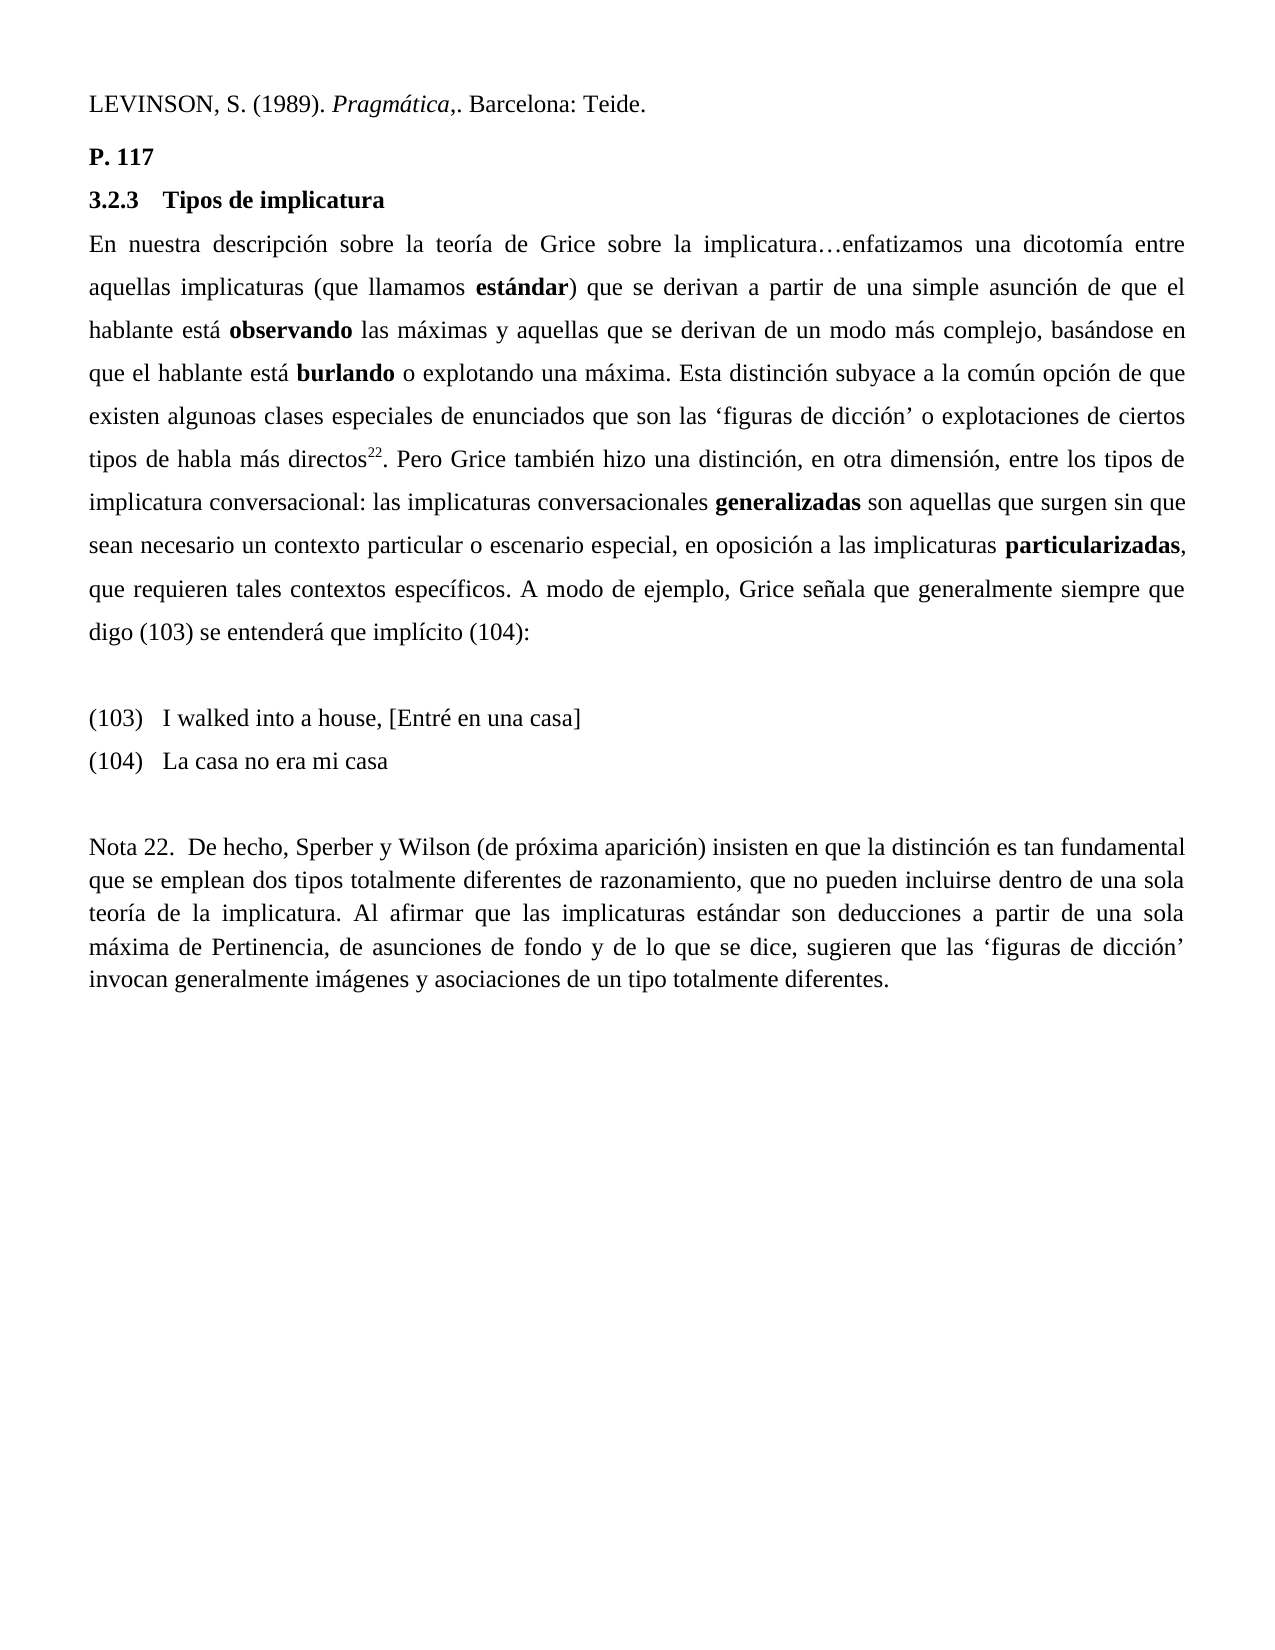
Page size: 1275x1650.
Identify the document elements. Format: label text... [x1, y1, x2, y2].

text (104) La casa no era mi casa [89, 746, 1186, 775]
text P. 117 [89, 142, 1186, 171]
text En nuestra descripción sobre la teoría de Grice sobre la implicatura…enfatizamos una dicotomía entre aquellas implicaturas (que llamamos estándar) que se derivan a partir de una simple asunción de que el hablante está observando las máximas y aquellas que se derivan de un modo más complejo, basándose en que el hablante está burlando o explotando una máxima. Esta distinción subyace a la común opción de que existen algunoas clases especiales de enunciados que son las ‘figuras de dicción’ o explotaciones de ciertos tipos de habla más directos22. Pero Grice también hizo una distinción, en otra dimensión, entre los tipos de implicatura conversacional: las implicaturas conversacionales generalizadas son aquellas que surgen sin que sean necesario un contexto particular o escenario especial, en oposición a las implicaturas particularizadas, que requieren tales contextos específicos. A modo de ejemplo, Grice señala que generalmente siempre que digo (103) se entenderá que implícito (104): [89, 229, 1186, 646]
text LEVINSON, S. (1989). Pragmática,. Barcelona: Teide. [89, 89, 1186, 117]
text 3.2.3 Tipos de implicatura [89, 186, 1186, 214]
text Nota 22. De hecho, Sperber y Wilson (de próxima aparición) insisten en que la distinción es tan fundamental que se emplean dos tipos totalmente diferentes de razonamiento, que no pueden incluirse dentro de una sola teoría de la implicatura. Al afirmar que las implicaturas estándar son deducciones a partir de una sola máxima de Pertinencia, de asunciones de fondo y de lo que se dice, sugieren que las ‘figuras de dicción’ invocan generalmente imágenes y asociaciones de un tipo totalmente diferentes. [89, 832, 1186, 993]
text (103) I walked into a house, [Entré en una casa] [89, 703, 1186, 732]
